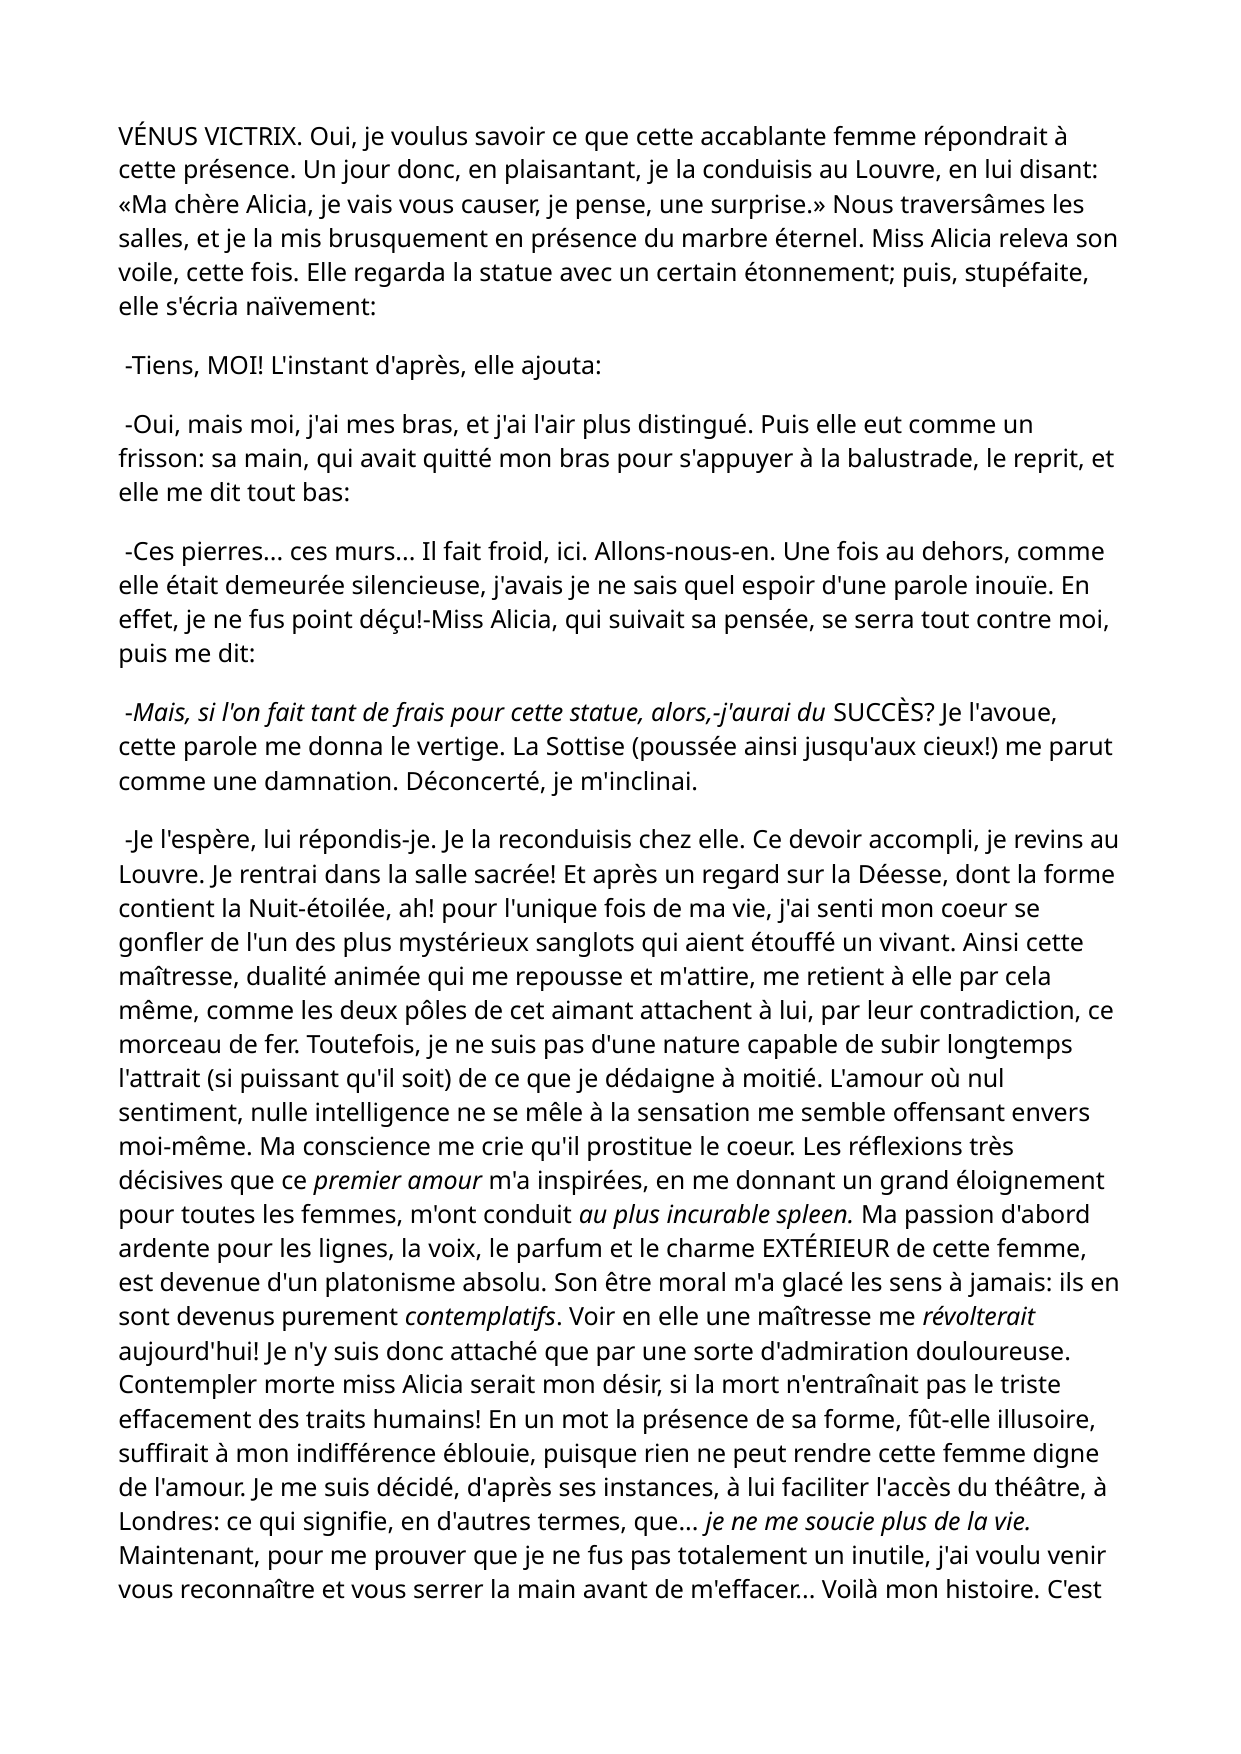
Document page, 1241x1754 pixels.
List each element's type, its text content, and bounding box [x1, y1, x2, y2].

text -Mais, si l'on fait tant de frais pour cette statue, alors,-j'aurai du SUCCÈS? Je l'avoue, cette parole me donna le vertige. La Sottise (poussée ainsi jusqu'aux cieux!) me parut comme une damnation. Déconcerté, je m'inclinai. [118, 695, 1122, 797]
text -Tiens, MOI! L'instant d'après, elle ajouta: [118, 347, 1122, 382]
text VÉNUS VICTRIX. Oui, je voulus savoir ce que cette accablante femme répondrait à cette présence. Un jour donc, en plaisantant, je la conduisis au Louvre, en lui disant: «Ma chère Alicia, je vais vous causer, je pense, une surprise.» Nous traversâmes les salles, et je la mis brusquement en présence du marbre éternel. Miss Alicia releva son voile, cette fois. Elle regarda la statue avec un certain étonnement; puis, stupéfaite, elle s'écria naïvement: [118, 118, 1122, 322]
text -Je l'espère, lui répondis-je. Je la reconduisis chez elle. Ce devoir accompli, je revins au Louvre. Je rentrai dans la salle sacrée! Et après un regard sur la Déesse, dont la forme contient la Nuit-étoilée, ah! pour l'unique fois de ma vie, j'ai senti mon coeur se gonfler de l'un des plus mystérieux sanglots qui aient étouffé un vivant. Ainsi cette maîtresse, dualité animée qui me repousse et m'attire, me retient à elle par cela même, comme les deux pôles de cet aimant attachent à lui, par leur contradiction, ce morceau de fer. Toutefois, je ne suis pas d'une nature capable de subir longtemps l'attrait (si puissant qu'il soit) de ce que je dédaigne à moitié. L'amour où nul sentiment, nulle intelligence ne se mêle à la sensation me semble offensant envers moi-même. Ma conscience me crie qu'il prostitue le coeur. Les réflexions très décisives que ce premier amour m'a inspirées, en me donnant un grand éloignement pour toutes les femmes, m'ont conduit au plus incurable spleen. Ma passion d'abord ardente pour les lignes, la voix, le parfum et le charme EXTÉRIEUR de cette femme, est devenue d'un platonisme absolu. Son être moral m'a glacé les sens à jamais: ils en sont devenus purement contemplatifs. Voir en elle une maîtresse me révolterait aujourd'hui! Je n'y suis donc attaché que par une sorte d'admiration douloureuse. Contempler morte miss Alicia serait mon désir, si la mort n'entraînait pas le triste effacement des traits humains! En un mot la présence de sa forme, fût-elle illusoire, suffirait à mon indifférence éblouie, puisque rien ne peut rendre cette femme digne de l'amour. Je me suis décidé, d'après ses instances, à lui faciliter l'accès du théâtre, à Londres: ce qui signifie, en d'autres termes, que... je ne me soucie plus de la vie. Maintenant, pour me prouver que je ne fus pas totalement un inutile, j'ai voulu venir vous reconnaître et vous serrer la main avant de m'effacer... Voilà mon histoire. C'est [118, 822, 1122, 1606]
text -Ces pierres... ces murs... Il fait froid, ici. Allons-nous-en. Une fois au dehors, comme elle était demeurée silencieuse, j'avais je ne sais quel espoir d'une parole inouïe. En effet, je ne fus point déçu!-Miss Alicia, qui suivait sa pensée, se serra tout contre moi, puis me dit: [118, 534, 1122, 670]
text -Oui, mais moi, j'ai mes bras, et j'ai l'air plus distingué. Puis elle eut comme un frisson: sa main, qui avait quitté mon bras pour s'appuyer à la balustrade, le reprit, et elle me dit tout bas: [118, 407, 1122, 509]
